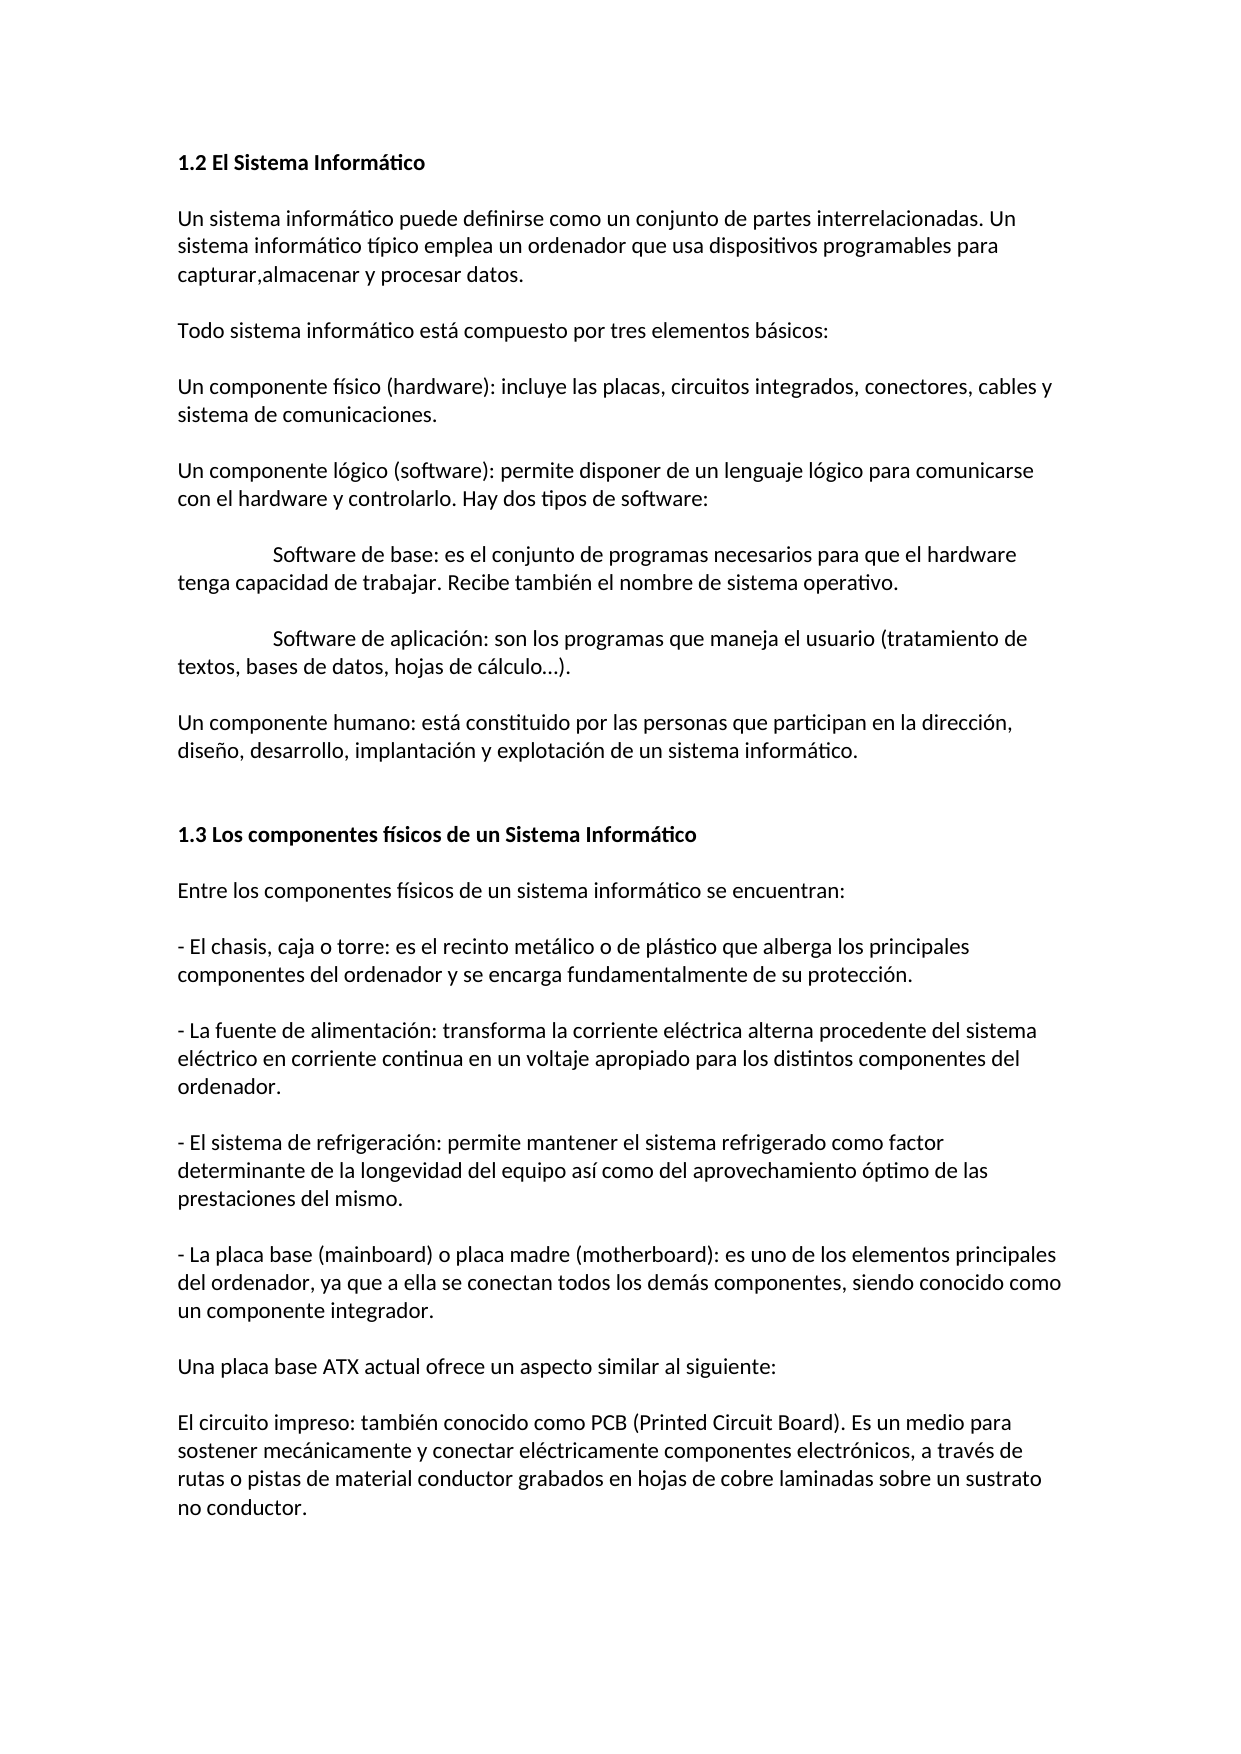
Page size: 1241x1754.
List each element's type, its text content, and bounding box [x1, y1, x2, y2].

text 1.2 El Sistema Informático [177, 148, 1063, 176]
text Todo sistema informático está compuesto por tres elementos básicos: [177, 316, 1063, 344]
text - La fuente de alimentación: transforma la corriente eléctrica alterna procedente del sistema eléctrico en corriente continua en un voltaje apropiado para los distintos componentes del ordenador. [177, 1016, 1063, 1100]
text - El chasis, caja o torre: es el recinto metálico o de plástico que alberga los principales componentes del ordenador y se encarga fundamentalmente de su protección. [177, 932, 1063, 988]
text Un sistema informático puede definirse como un conjunto de partes interrelacionadas. Un sistema informático típico emplea un ordenador que usa dispositivos programables para capturar,almacenar y procesar datos. [177, 204, 1063, 288]
text Un componente lógico (software): permite disponer de un lenguaje lógico para comunicarse con el hardware y controlarlo. Hay dos tipos de software: [177, 456, 1063, 512]
text Software de aplicación: son los programas que maneja el usuario (tratamiento de textos, bases de datos, hojas de cálculo…). [177, 624, 1063, 680]
text Un componente físico (hardware): incluye las placas, circuitos integrados, conectores, cables y sistema de comunicaciones. [177, 372, 1063, 428]
text 1.3 Los componentes físicos de un Sistema Informático [177, 820, 1063, 848]
text Entre los componentes físicos de un sistema informático se encuentran: [177, 876, 1063, 904]
text El circuito impreso: también conocido como PCB (Printed Circuit Board). Es un medio para sostener mecánicamente y conectar eléctricamente componentes electrónicos, a través de rutas o pistas de material conductor grabados en hojas de cobre laminadas sobre un sustrato no conductor. [177, 1408, 1063, 1521]
text - La placa base (mainboard) o placa madre (motherboard): es uno de los elementos principales del ordenador, ya que a ella se conectan todos los demás componentes, siendo conocido como un componente integrador. [177, 1240, 1063, 1324]
text Software de base: es el conjunto de programas necesarios para que el hardware tenga capacidad de trabajar. Recibe también el nombre de sistema operativo. [177, 540, 1063, 596]
text - El sistema de refrigeración: permite mantener el sistema refrigerado como factor determinante de la longevidad del equipo así como del aprovechamiento óptimo de las prestaciones del mismo. [177, 1128, 1063, 1212]
text Una placa base ATX actual ofrece un aspecto similar al siguiente: [177, 1352, 1063, 1381]
text Un componente humano: está constituido por las personas que participan en la dirección, diseño, desarrollo, implantación y explotación de un sistema informático. [177, 708, 1063, 764]
